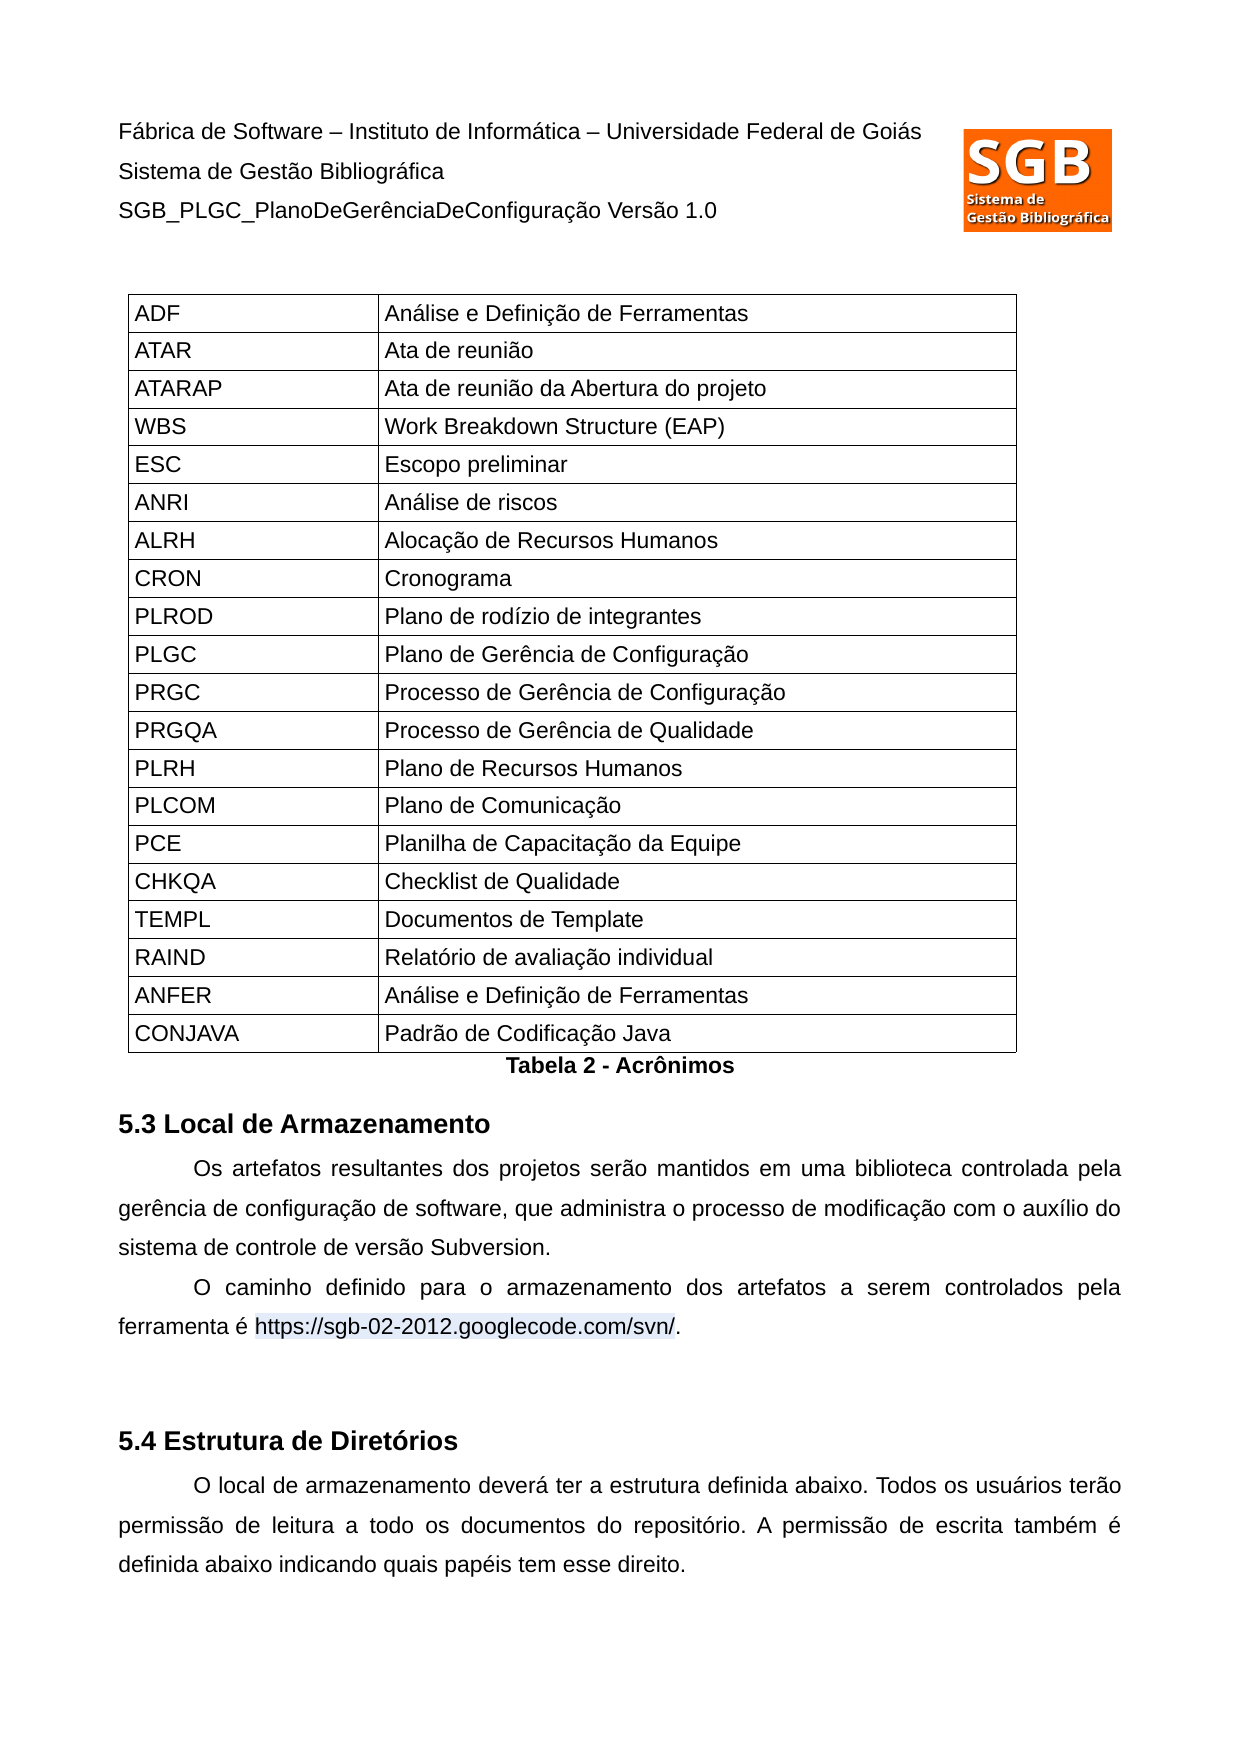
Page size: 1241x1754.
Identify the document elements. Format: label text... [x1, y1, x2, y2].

table_cell RAIND [129, 939, 378, 976]
table_cell Escopo preliminar [379, 446, 1016, 483]
table_cell Padrão de Codificação Java [379, 1015, 1016, 1052]
table_cell CONJAVA [129, 1015, 378, 1052]
table_cell ESC [129, 446, 378, 483]
text O local de armazenamento deverá ter a estrutura definida abaixo. Todos os usuários terão permissão de leitura a todo os documentos do repositório. A permissão de escrita também é definida abaixo indicando quais papéis tem esse direito. [118, 1472, 1122, 1577]
table_cell Checklist de Qualidade [379, 864, 1016, 900]
table_cell Plano de Comunicação [379, 788, 1016, 824]
table_cell Documentos de Template [379, 901, 1016, 938]
table_cell Plano de Recursos Humanos [379, 750, 1016, 787]
table_cell Plano de rodízio de integrantes [379, 598, 1016, 635]
table_cell ANRI [129, 484, 378, 521]
table_cell Análise de riscos [379, 484, 1016, 521]
table_cell PLROD [129, 598, 378, 635]
text Tabela 2 - Acrônimos [118, 1052, 1122, 1078]
text Os artefatos resultantes dos projetos serão mantidos em uma biblioteca controlada pela gerência de configuração de software, que administra o processo de modificação com o auxílio do sistema de controle de versão Subversion. [118, 1155, 1122, 1260]
table_cell Planilha de Capacitação da Equipe [379, 826, 1016, 862]
table_cell Análise e Definição de Ferramentas [379, 977, 1016, 1014]
table_cell PRGC [129, 674, 378, 711]
table_cell Análise e Definição de Ferramentas [379, 295, 1016, 332]
subtitle 5.3 Local de Armazenamento [118, 1108, 1122, 1139]
table_cell CHKQA [129, 864, 378, 900]
table_cell Cronograma [379, 560, 1016, 597]
table_cell Relatório de avaliação individual [379, 939, 1016, 976]
table_cell ATARAP [129, 371, 378, 407]
table_cell ADF [129, 295, 378, 332]
table_cell PCE [129, 826, 378, 862]
table_cell PLCOM [129, 788, 378, 824]
table_cell PLRH [129, 750, 378, 787]
text O caminho definido para o armazenamento dos artefatos a serem controlados pela ferramenta é https://sgb-02-2012.googlecode.com/svn/. [118, 1273, 1122, 1339]
table_cell Plano de Gerência de Configuração [379, 636, 1016, 673]
picture [963, 129, 1112, 232]
table_cell ALRH [129, 522, 378, 559]
table_cell ANFER [129, 977, 378, 1014]
table_cell Work Breakdown Structure (EAP) [379, 409, 1016, 445]
table_cell Alocação de Recursos Humanos [379, 522, 1016, 559]
table_cell WBS [129, 409, 378, 445]
table_cell CRON [129, 560, 378, 597]
table_cell PLGC [129, 636, 378, 673]
subtitle 5.4 Estrutura de Diretórios [118, 1425, 1122, 1457]
table_cell TEMPL [129, 901, 378, 938]
table_cell PRGQA [129, 712, 378, 749]
table_cell Processo de Gerência de Configuração [379, 674, 1016, 711]
table_cell Processo de Gerência de Qualidade [379, 712, 1016, 749]
table_cell ATAR [129, 333, 378, 369]
table_cell Ata de reunião [379, 333, 1016, 369]
table_cell Ata de reunião da Abertura do projeto [379, 371, 1016, 407]
